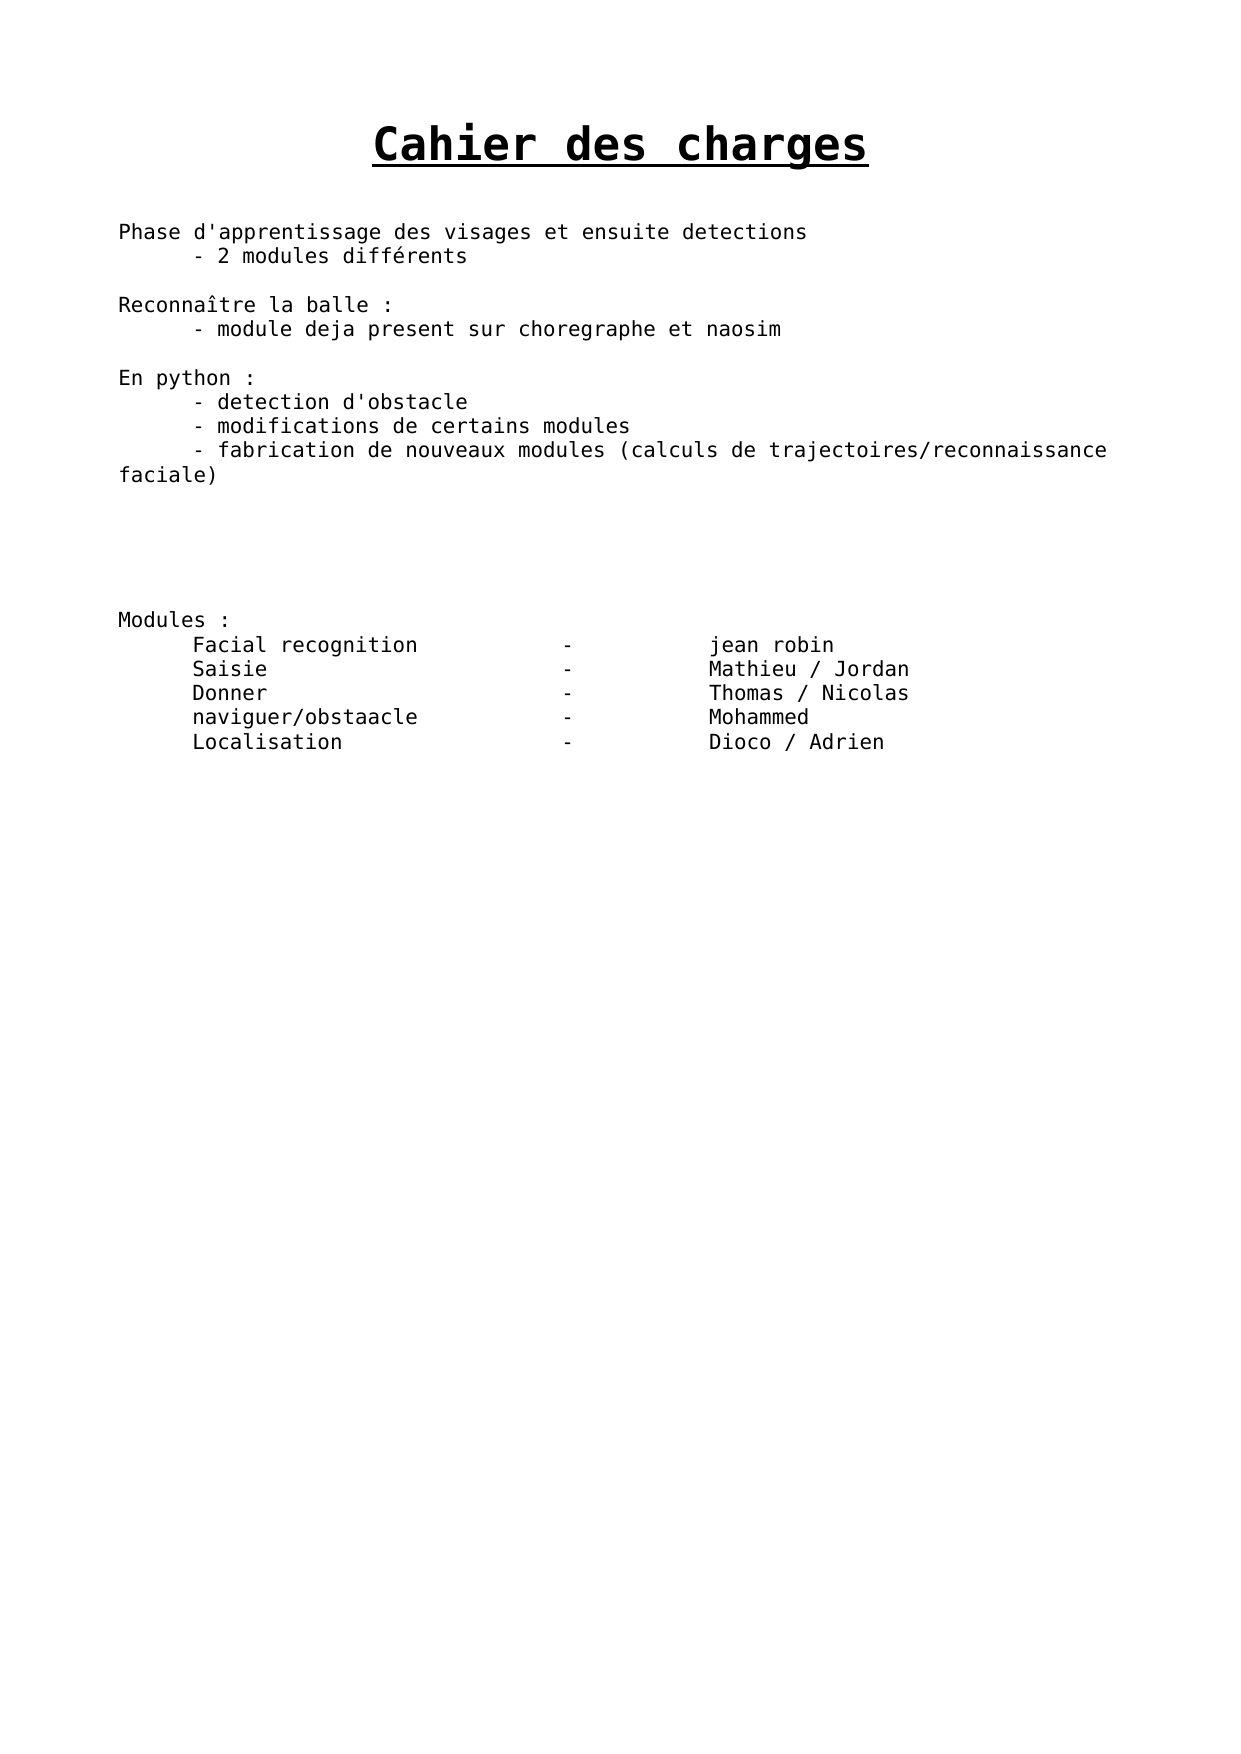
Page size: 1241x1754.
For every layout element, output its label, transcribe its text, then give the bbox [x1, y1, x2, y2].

text Phase d'apprentissage des visages et ensuite detections [118, 220, 1122, 244]
text Cahier des charges [118, 118, 1122, 171]
text naviguer/obstaacle - Mohammed [118, 705, 1122, 730]
text Localisation - Dioco / Adrien [118, 730, 1122, 754]
text Saisie - Mathieu / Jordan [118, 657, 1122, 681]
text - fabrication de nouveaux modules (calculs de trajectoires/reconnaissance faciale) [118, 438, 1122, 487]
text - detection d'obstacle [118, 390, 1122, 414]
text Facial recognition - jean robin [118, 633, 1122, 657]
text - 2 modules différents [118, 244, 1122, 268]
text Modules : [118, 608, 1122, 633]
text - modifications de certains modules [118, 414, 1122, 438]
text En python : [118, 366, 1122, 390]
text Donner - Thomas / Nicolas [118, 681, 1122, 705]
text Reconnaître la balle : - module deja present sur choregraphe et naosim [118, 293, 1122, 341]
